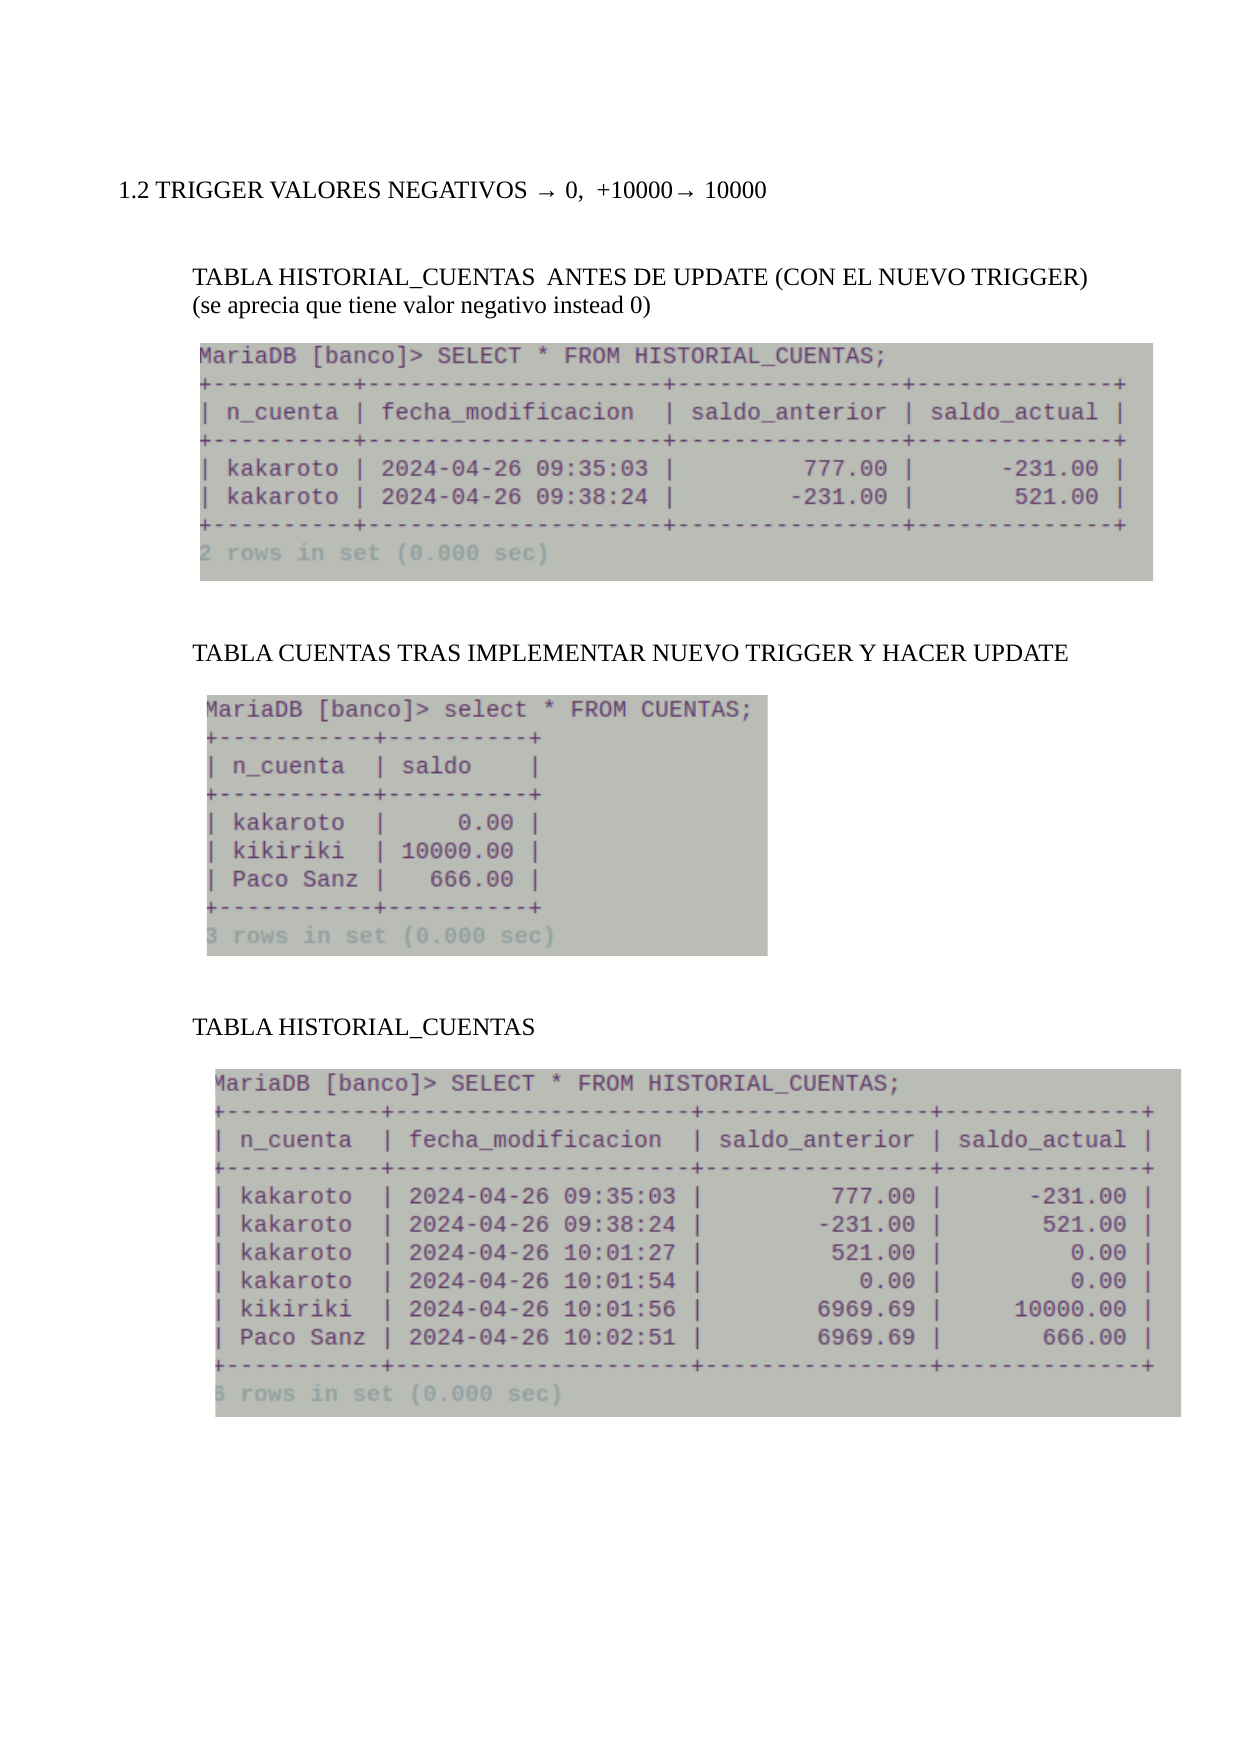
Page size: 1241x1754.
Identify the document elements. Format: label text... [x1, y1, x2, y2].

text 1.2 TRIGGER VALORES NEGATIVOS → 0, +10000→ 10000 [118, 176, 1122, 204]
picture [215, 1069, 1182, 1417]
text TABLA HISTORIAL_CUENTAS [118, 1012, 1122, 1041]
text TABLA HISTORIAL_CUENTAS ANTES DE UPDATE (CON EL NUEVO TRIGGER) [118, 262, 1122, 291]
text (se aprecia que tiene valor negativo instead 0) [118, 291, 1122, 319]
picture [206, 695, 768, 956]
picture [200, 343, 1154, 581]
text TABLA CUENTAS TRAS IMPLEMENTAR NUEVO TRIGGER Y HACER UPDATE [118, 638, 1122, 667]
